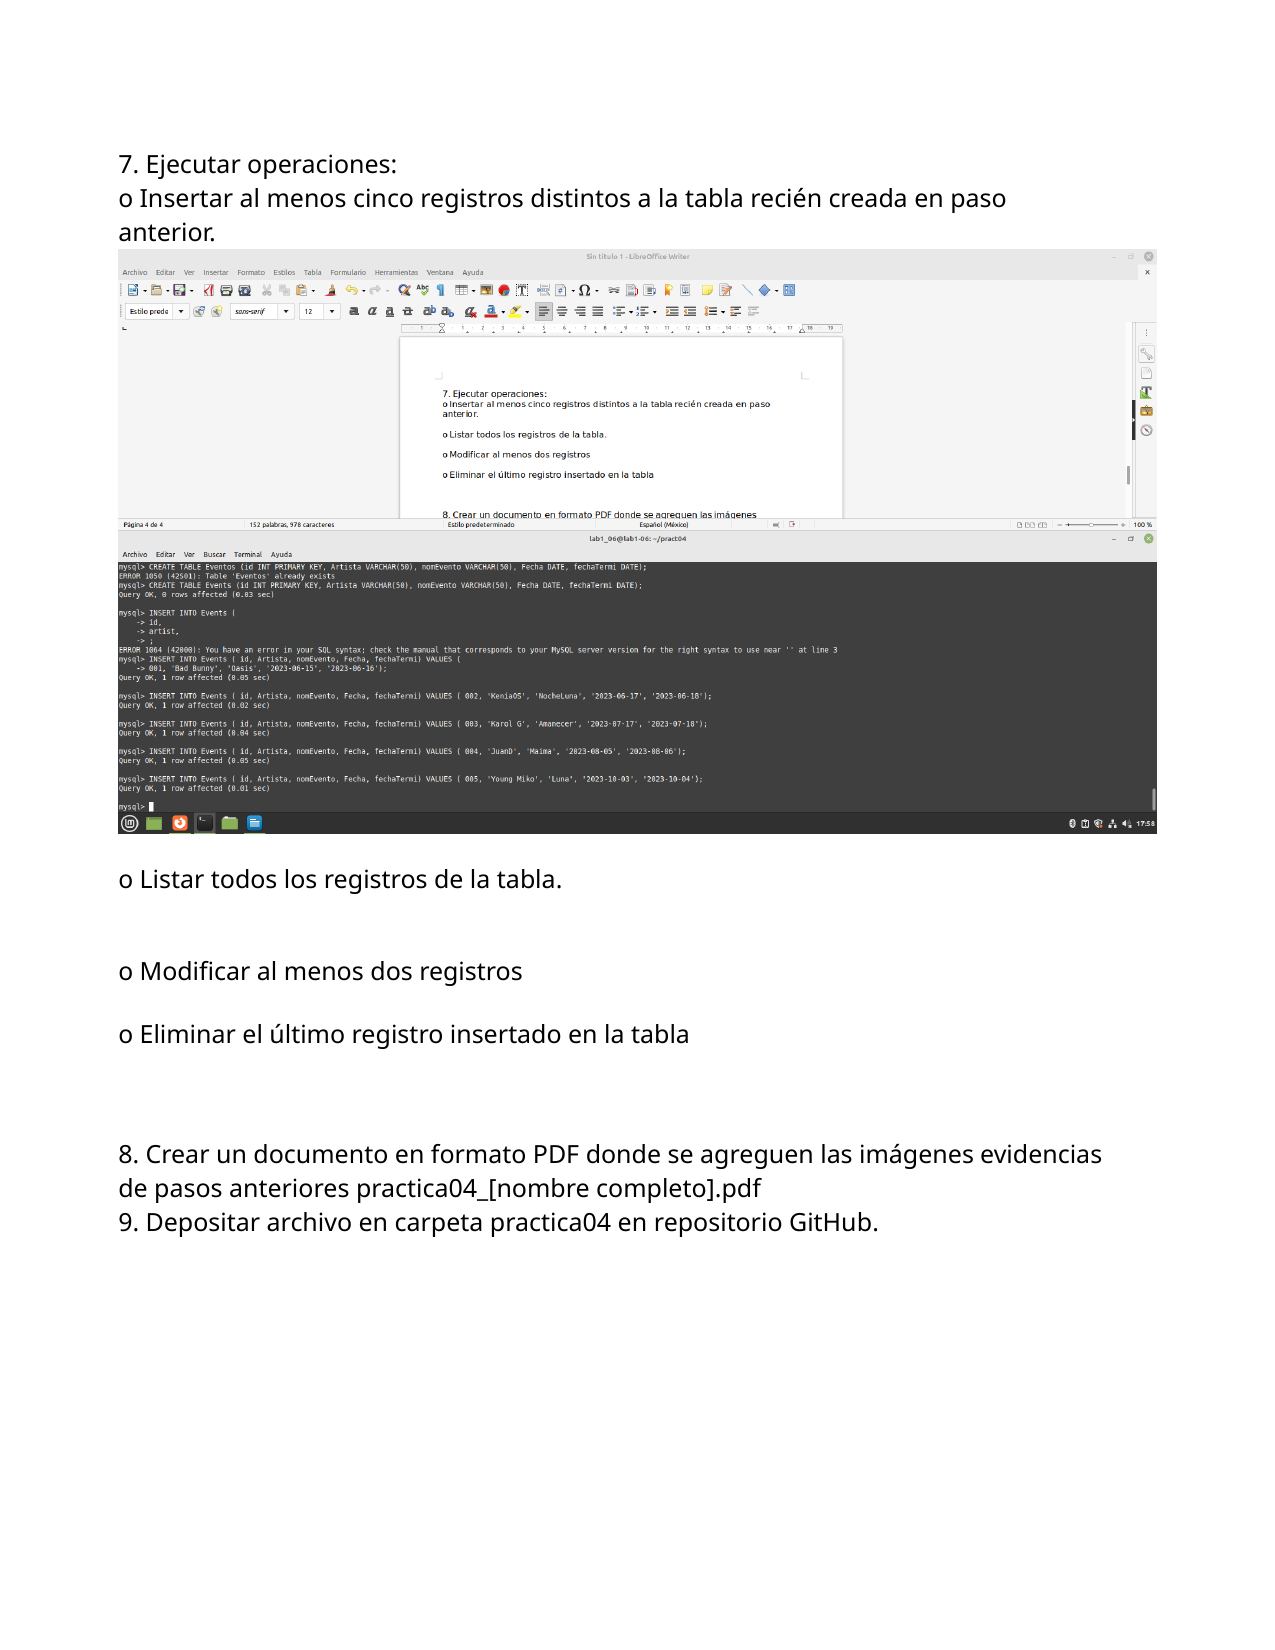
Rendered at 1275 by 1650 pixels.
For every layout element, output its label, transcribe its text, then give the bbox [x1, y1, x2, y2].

text 8. Crear un documento en formato PDF donde se agreguen las imágenes evidencias de pasos anteriores practica04_[nombre completo].pdf 9. Depositar archivo en carpeta practica04 en repositorio GitHub. [118, 1108, 1157, 1239]
picture [118, 249, 1157, 834]
text o Eliminar el último registro insertado en la tabla [118, 988, 1157, 1051]
text o Modificar al menos dos registros [118, 925, 1157, 988]
text 7. Ejecutar operaciones: o Insertar al menos cinco registros distintos a la tabla recién creada en paso anterior. [118, 147, 1157, 249]
text o Listar todos los registros de la tabla. [118, 834, 1157, 896]
